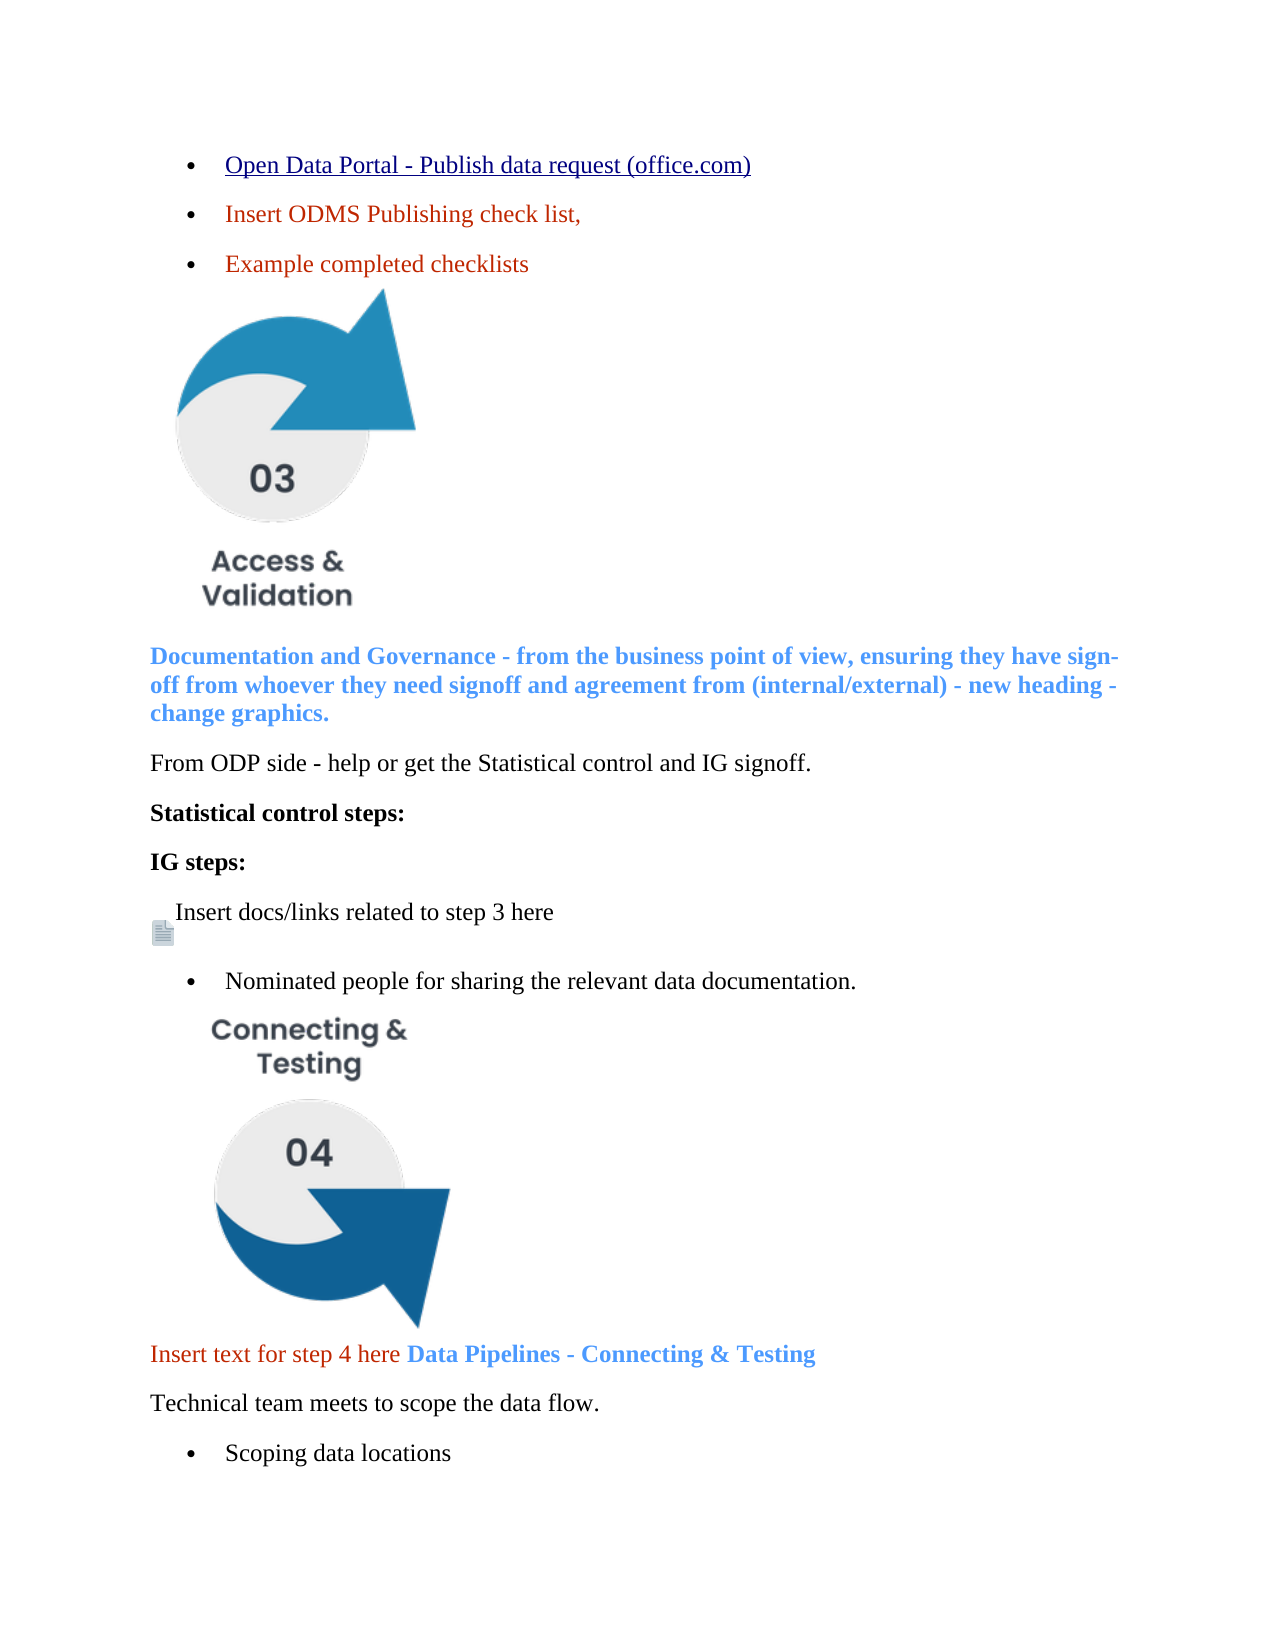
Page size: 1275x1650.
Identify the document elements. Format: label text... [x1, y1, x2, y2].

text Statistical control steps: [150, 798, 1125, 826]
text Documentation and Governance - from the business point of view, ensuring they have sign-off from whoever they need signoff and agreement from (internal/external) - new heading - change graphics. [150, 641, 1125, 727]
list Nominated people for sharing the relevant data documentation. [187, 966, 1125, 995]
text Insert text for step 4 here Data Pipelines - Connecting & Testing [150, 1339, 1125, 1368]
list Open Data Portal - Publish data request (office.com) [187, 150, 1125, 179]
list Insert ODMS Publishing check list, [187, 199, 1125, 228]
text Insert docs/links related to step 3 here [150, 897, 1125, 945]
text IG steps: [150, 847, 1125, 876]
text From ODP side - help or get the Statistical control and IG signoff. [150, 748, 1125, 777]
list Example completed checklists [187, 249, 1125, 278]
text Technical team meets to scope the data flow. [150, 1388, 1125, 1417]
list Scoping data locations [187, 1438, 1125, 1467]
